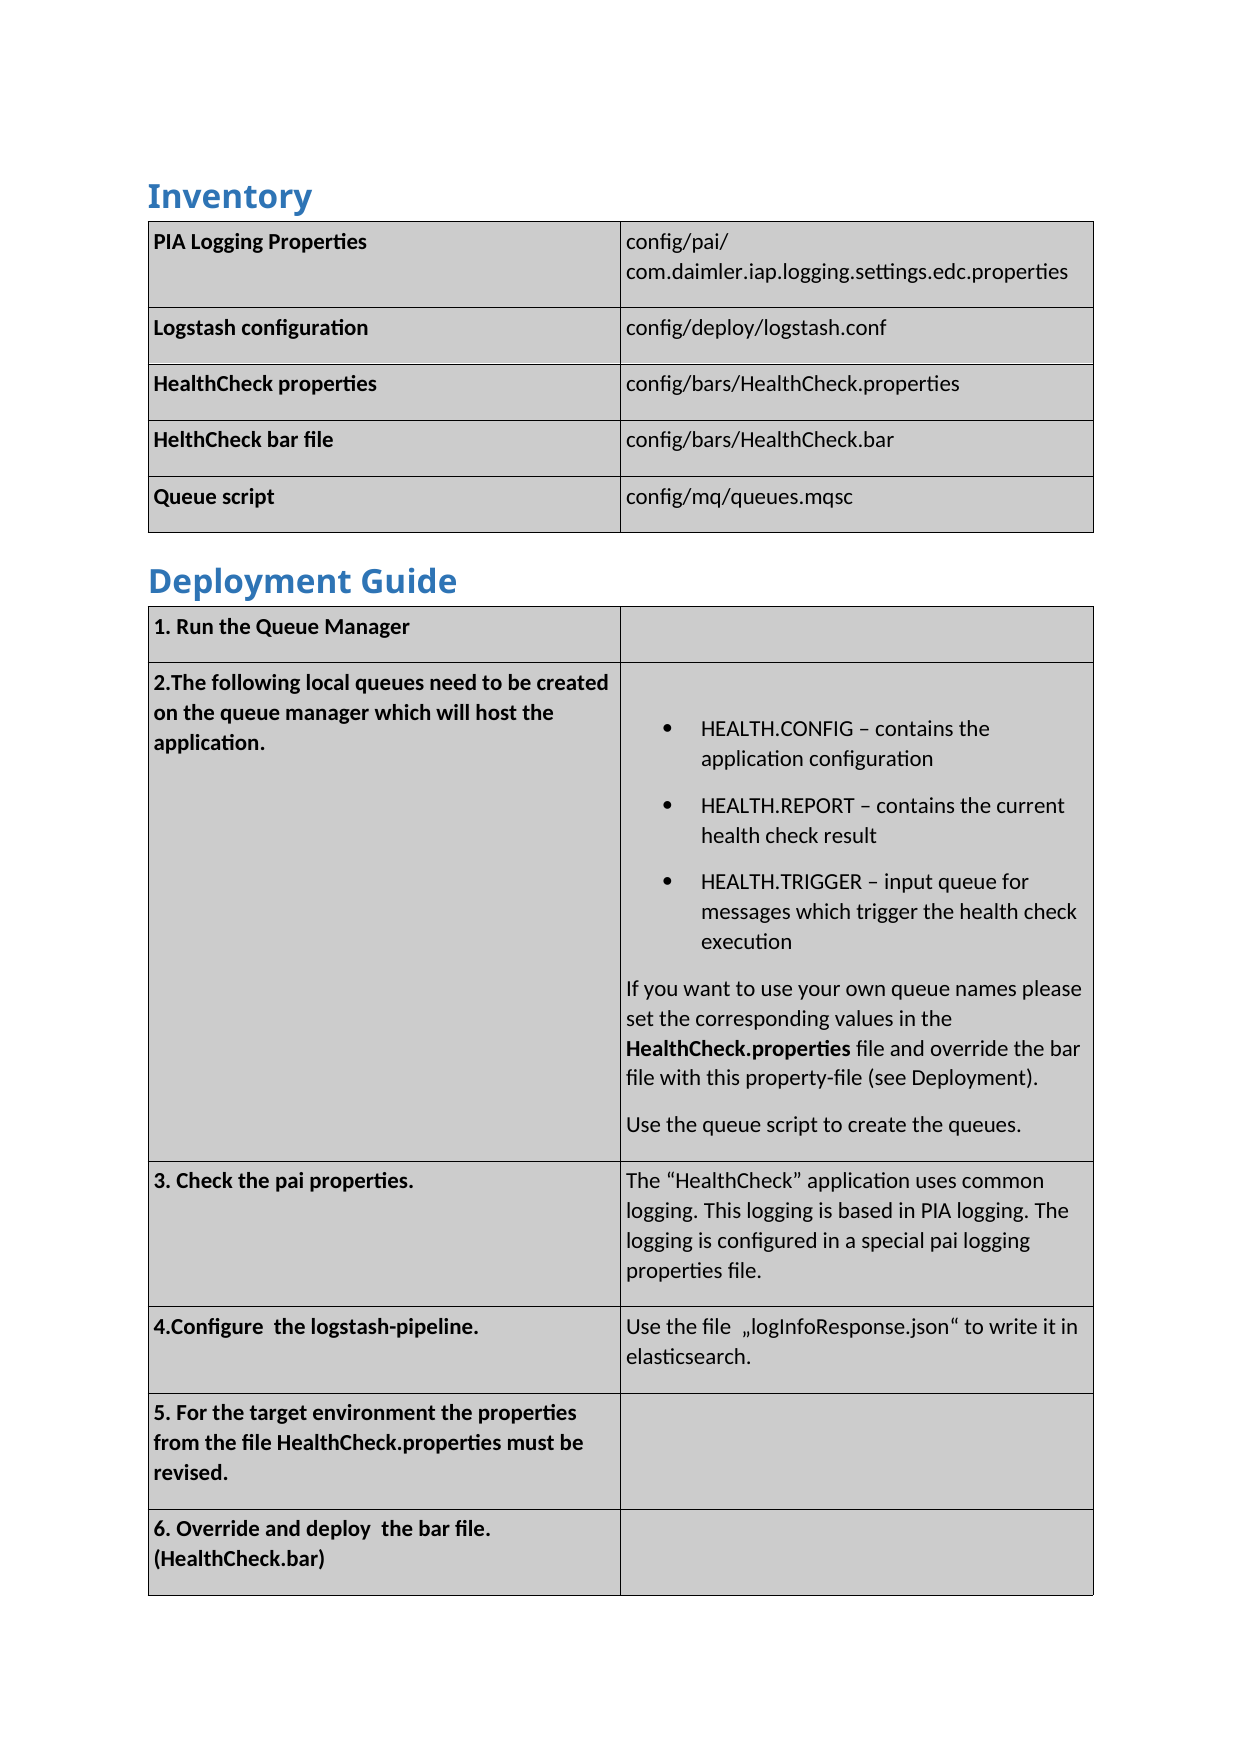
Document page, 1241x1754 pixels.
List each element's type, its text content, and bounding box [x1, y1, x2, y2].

table_cell 3. Check the pai properties. [149, 1162, 620, 1306]
table_cell [621, 1510, 1093, 1595]
table_cell The “HealthCheck” application uses common logging. This logging is based in PIA logging. The logging is configured in a special pai logging properties file. [621, 1162, 1093, 1306]
table_header PIA Logging Properties [149, 222, 620, 307]
table_cell Use the file „logInfoResponse.json“ to write it in elasticsearch. [621, 1307, 1093, 1393]
table_header 1. Run the Queue Manager [149, 607, 620, 662]
table_cell config/mq/queues.mqsc [621, 477, 1093, 532]
subtitle Deployment Guide [148, 557, 1093, 603]
table_cell HEALTH.CONFIG – contains the application configuration HEALTH.REPORT – contains the current health check result HEALTH.TRIGGER – input queue for messages which trigger the health check execution If you want to use your own queue names please set the corresponding values in the HealthCheck.properties file and override the bar file with this property-file (see Deployment). Use the queue script to create the queues. [621, 663, 1093, 1161]
table_cell Logstash configuration [149, 308, 620, 363]
table_cell 2.The following local queues need to be created on the queue manager which will host the application. [149, 663, 620, 1161]
subtitle Inventory [148, 173, 1093, 218]
table_cell config/bars/HealthCheck.properties [621, 365, 1093, 420]
table_cell [621, 1394, 1093, 1509]
table_cell HealthCheck properties [149, 365, 620, 420]
table_cell HelthCheck bar file [149, 421, 620, 476]
table_cell config/deploy/logstash.conf [621, 308, 1093, 363]
table_header config/pai/com.daimler.iap.logging.settings.edc.properties [621, 222, 1093, 307]
table_cell Queue script [149, 477, 620, 532]
table_cell config/bars/HealthCheck.bar [621, 421, 1093, 476]
table_header [621, 607, 1093, 662]
table_cell 5. For the target environment the properties from the file HealthCheck.properties must be revised. [149, 1394, 620, 1509]
table_cell 6. Override and deploy the bar file. (HealthCheck.bar) [149, 1510, 620, 1595]
table_cell 4.Configure the logstash-pipeline. [149, 1307, 620, 1393]
